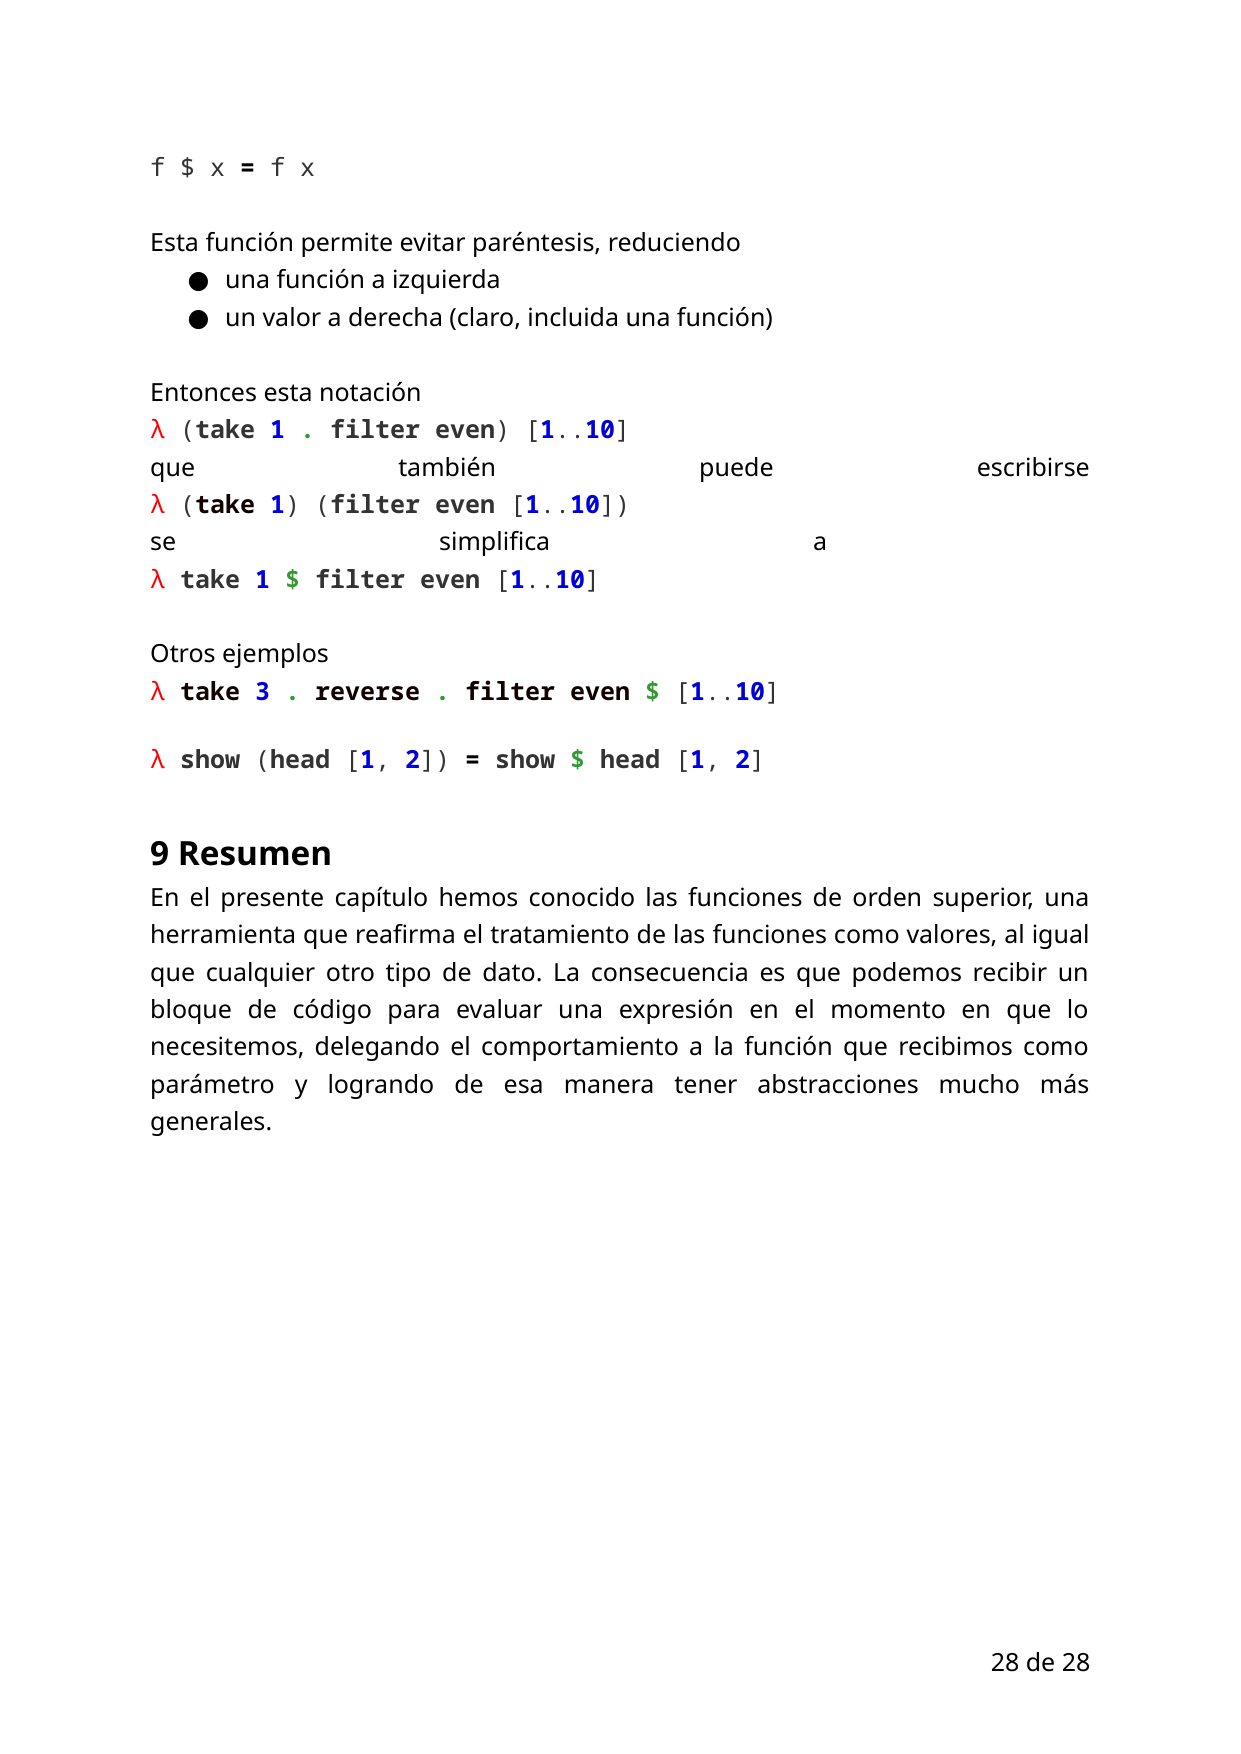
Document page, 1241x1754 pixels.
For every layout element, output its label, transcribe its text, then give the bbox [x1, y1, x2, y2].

list un valor a derecha (claro, incluida una función) [187, 299, 1090, 334]
text λ take 3 . reverse . filter even $ [1..10] [150, 673, 1090, 708]
text f $ x = f x [150, 150, 1090, 184]
text Otros ejemplos [150, 636, 1090, 670]
text se simplifica a λ take 1 $ filter even [1..10] [150, 524, 1090, 595]
list una función a izquierda [187, 262, 1090, 296]
text λ show (head [1, 2]) = show $ head [1, 2] [150, 742, 1090, 776]
text λ (take 1 . filter even) [1..10] [150, 412, 1090, 446]
text Esta función permite evitar paréntesis, reduciendo [150, 225, 1090, 259]
text que también puede escribirse λ (take 1) (filter even [1..10]) [150, 449, 1090, 521]
text Entonces esta notación [150, 374, 1090, 408]
text En el presente capítulo hemos conocido las funciones de orden superior, una herramienta que reafirma el tratamiento de las funciones como valores, al igual que cualquier otro tipo de dato. La consecuencia es que podemos recibir un bloque de código para evaluar una expresión en el momento en que lo necesitemos, delegando el comportamiento a la función que recibimos como parámetro y logrando de esa manera tener abstracciones mucho más generales. [150, 879, 1090, 1138]
subtitle 9 Resumen [150, 829, 1090, 875]
